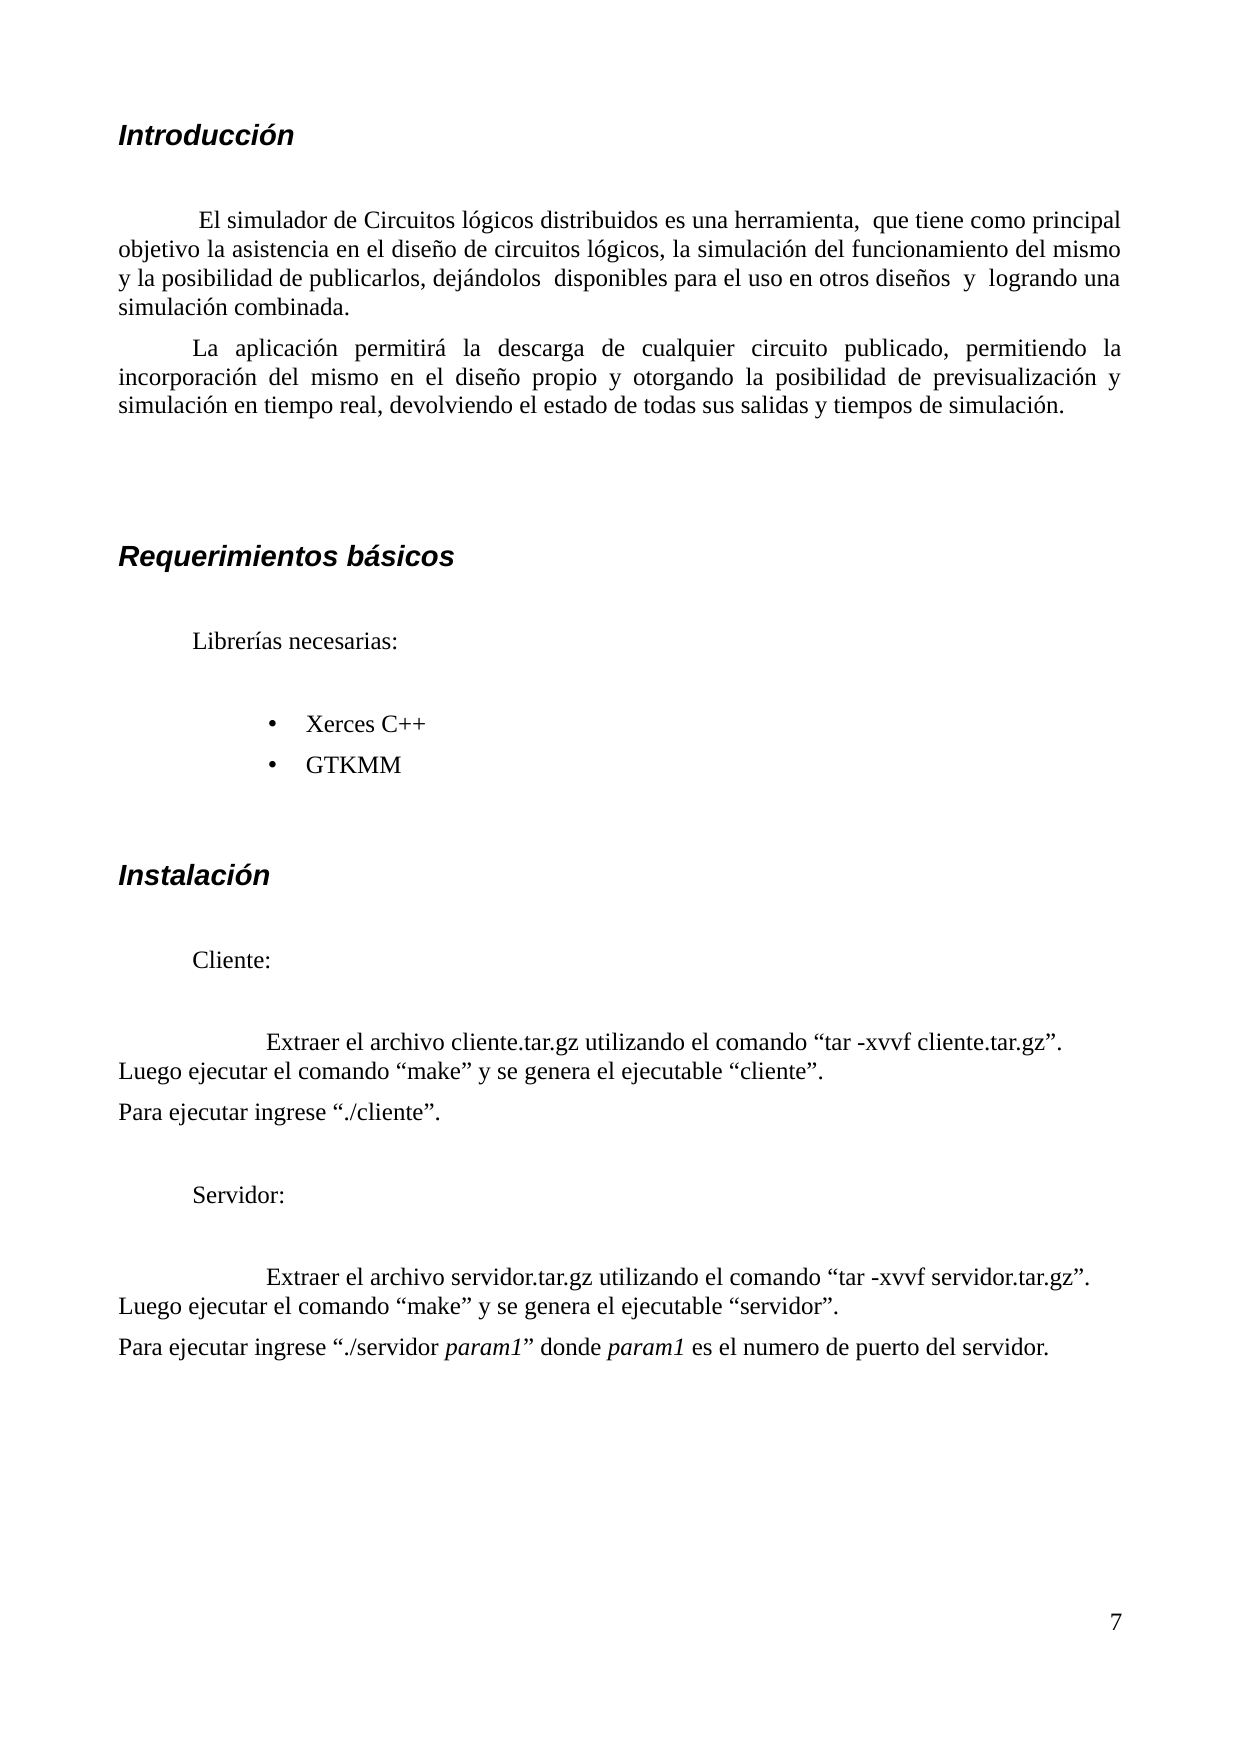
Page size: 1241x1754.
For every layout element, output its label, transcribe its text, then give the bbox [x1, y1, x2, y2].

text La aplicación permitirá la descarga de cualquier circuito publicado, permitiendo la incorporación del mismo en el diseño propio y otorgando la posibilidad de previsualización y simulación en tiempo real, devolviendo el estado de todas sus salidas y tiempos de simulación. [118, 333, 1122, 419]
text Para ejecutar ingrese “./servidor param1” donde param1 es el numero de puerto del servidor. [118, 1332, 1122, 1361]
text Librerías necesarias: [118, 626, 1122, 655]
subtitle Requerimientos básicos [118, 539, 1122, 573]
text El simulador de Circuitos lógicos distribuidos es una herramienta, que tiene como principal objetivo la asistencia en el diseño de circuitos lógicos, la simulación del funcionamiento del mismo y la posibilidad de publicarlos, dejándolos disponibles para el uso en otros diseños y logrando una simulación combinada. [118, 205, 1122, 320]
text Cliente: [118, 945, 1122, 974]
text Extraer el archivo cliente.tar.gz utilizando el comando “tar -xvvf cliente.tar.gz”. Luego ejecutar el comando “make” y se genera el ejecutable “cliente”. [118, 1027, 1122, 1085]
text Servidor: [118, 1180, 1122, 1209]
list Xerces C++ [268, 709, 1122, 738]
subtitle Instalación [118, 858, 1122, 891]
subtitle Introducción [118, 118, 1122, 152]
list GTKMM [268, 750, 1122, 779]
text Para ejecutar ingrese “./cliente”. [118, 1097, 1122, 1126]
text Extraer el archivo servidor.tar.gz utilizando el comando “tar -xvvf servidor.tar.gz”. Luego ejecutar el comando “make” y se genera el ejecutable “servidor”. [118, 1262, 1122, 1320]
